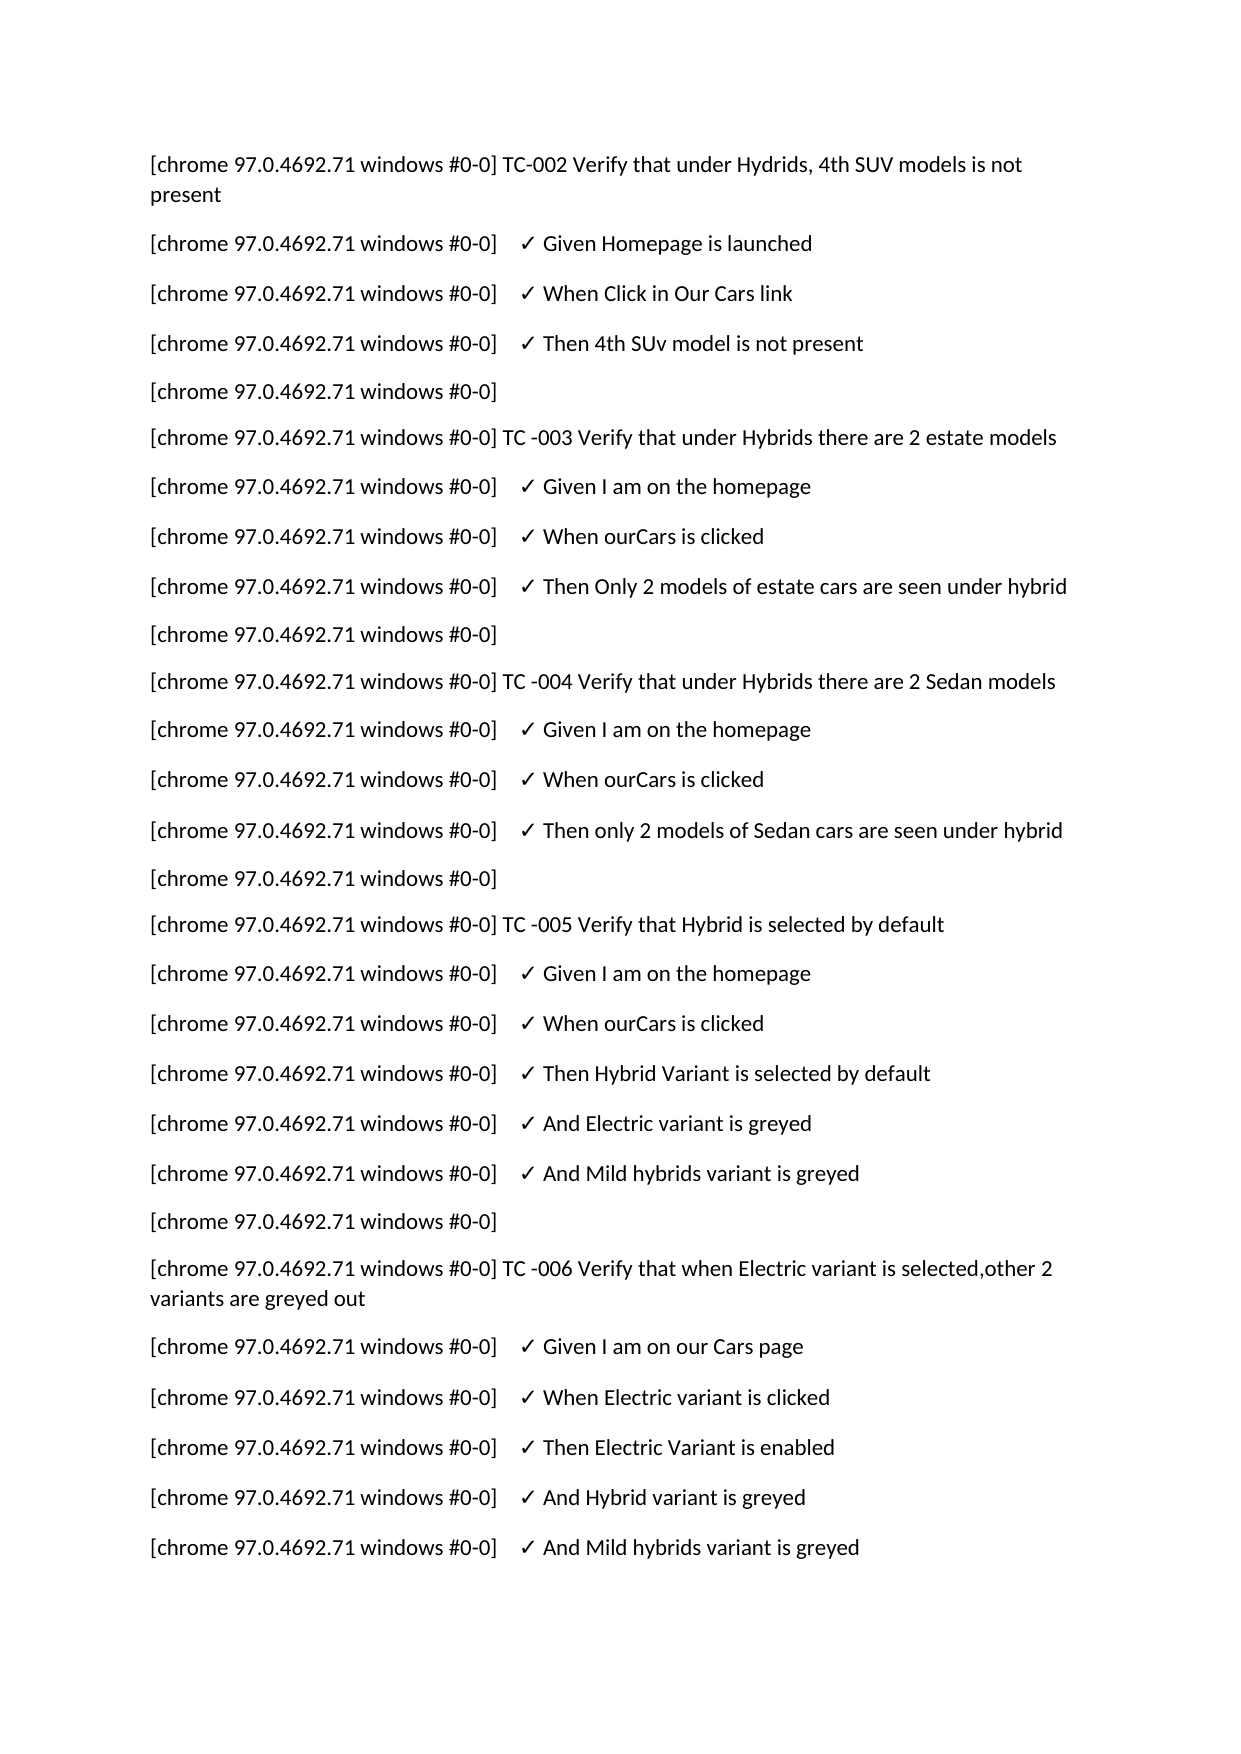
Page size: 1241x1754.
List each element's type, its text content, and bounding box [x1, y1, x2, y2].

text [chrome 97.0.4692.71 windows #0-0] ✓ Given I am on the homepage [150, 713, 1090, 744]
text [chrome 97.0.4692.71 windows #0-0] ✓ When Click in Our Cars link [150, 277, 1090, 308]
text [chrome 97.0.4692.71 windows #0-0] ✓ And Electric variant is greyed [150, 1107, 1090, 1138]
text [chrome 97.0.4692.71 windows #0-0] TC-002 Verify that under Hydrids, 4th SUV models is not present [150, 150, 1090, 208]
text [chrome 97.0.4692.71 windows #0-0] TC -005 Verify that Hybrid is selected by default [150, 910, 1090, 938]
text [chrome 97.0.4692.71 windows #0-0] ✓ When ourCars is clicked [150, 520, 1090, 551]
text [chrome 97.0.4692.71 windows #0-0] ✓ Then Only 2 models of estate cars are seen under hybrid [150, 570, 1090, 601]
text [chrome 97.0.4692.71 windows #0-0] ✓ Given Homepage is launched [150, 226, 1090, 258]
text [chrome 97.0.4692.71 windows #0-0] ✓ And Hybrid variant is greyed [150, 1481, 1090, 1512]
text [chrome 97.0.4692.71 windows #0-0] ✓ Given I am on the homepage [150, 957, 1090, 988]
text [chrome 97.0.4692.71 windows #0-0] ✓ Given I am on our Cars page [150, 1330, 1090, 1362]
text [chrome 97.0.4692.71 windows #0-0] ✓ When ourCars is clicked [150, 763, 1090, 795]
text [chrome 97.0.4692.71 windows #0-0] TC -006 Verify that when Electric variant is selected,other 2 variants are greyed out [150, 1254, 1090, 1312]
text [chrome 97.0.4692.71 windows #0-0] ✓ Then 4th SUv model is not present [150, 327, 1090, 358]
text [chrome 97.0.4692.71 windows #0-0] [150, 1207, 1090, 1235]
text [chrome 97.0.4692.71 windows #0-0] ✓ And Mild hybrids variant is greyed [150, 1531, 1090, 1562]
text [chrome 97.0.4692.71 windows #0-0] ✓ Then only 2 models of Sedan cars are seen under hybrid [150, 813, 1090, 845]
text [chrome 97.0.4692.71 windows #0-0] ✓ Then Electric Variant is enabled [150, 1431, 1090, 1462]
text [chrome 97.0.4692.71 windows #0-0] TC -003 Verify that under Hybrids there are 2 estate models [150, 423, 1090, 451]
text [chrome 97.0.4692.71 windows #0-0] [150, 377, 1090, 405]
text [chrome 97.0.4692.71 windows #0-0] ✓ Then Hybrid Variant is selected by default [150, 1057, 1090, 1088]
text [chrome 97.0.4692.71 windows #0-0] [150, 620, 1090, 648]
text [chrome 97.0.4692.71 windows #0-0] ✓ When ourCars is clicked [150, 1007, 1090, 1038]
text [chrome 97.0.4692.71 windows #0-0] TC -004 Verify that under Hybrids there are 2 Sedan models [150, 667, 1090, 695]
text [chrome 97.0.4692.71 windows #0-0] ✓ When Electric variant is clicked [150, 1380, 1090, 1412]
text [chrome 97.0.4692.71 windows #0-0] ✓ And Mild hybrids variant is greyed [150, 1157, 1090, 1188]
text [chrome 97.0.4692.71 windows #0-0] [150, 864, 1090, 892]
text [chrome 97.0.4692.71 windows #0-0] ✓ Given I am on the homepage [150, 470, 1090, 501]
